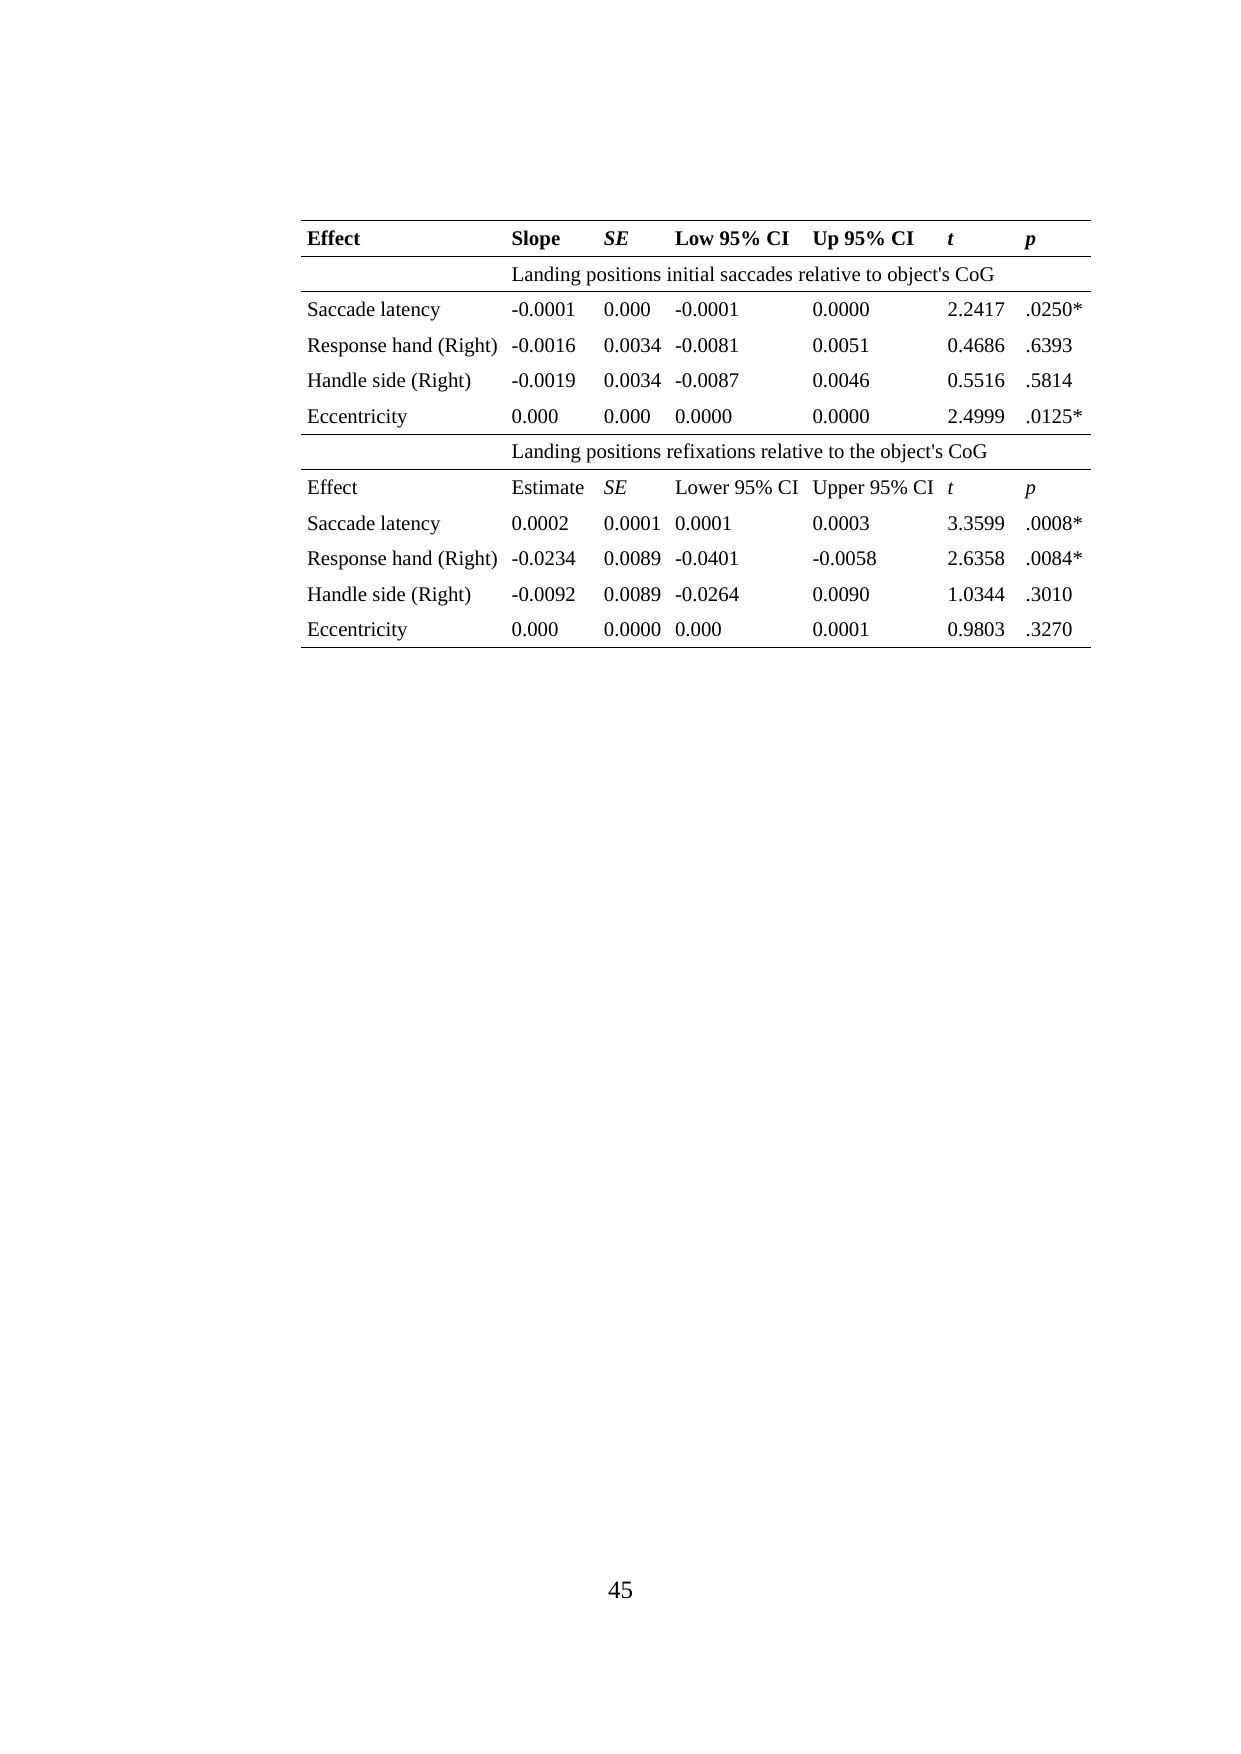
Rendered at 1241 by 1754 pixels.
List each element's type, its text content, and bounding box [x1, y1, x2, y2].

table_cell 0.9803 [942, 611, 1019, 647]
table_cell .3010 [1020, 576, 1091, 611]
table_header Up 95% CI [806, 221, 942, 256]
table_cell 0.0002 [506, 505, 598, 540]
table_cell 1.0344 [942, 576, 1019, 611]
table_cell [301, 257, 506, 291]
table_cell Handle side (Right) [301, 576, 506, 611]
table_cell 0.0034 [598, 363, 669, 398]
table_cell 0.5516 [942, 363, 1019, 398]
table_cell 0.0034 [598, 327, 669, 362]
table_header SE [598, 221, 669, 256]
table_header p [1020, 221, 1091, 256]
table_cell Landing positions refixations relative to the object's CoG [506, 435, 1091, 469]
table_cell 2.2417 [942, 292, 1019, 327]
table_cell Saccade latency [301, 292, 506, 327]
table_cell Response hand (Right) [301, 327, 506, 362]
table_cell 0.0046 [806, 363, 942, 398]
table_cell 0.0000 [806, 292, 942, 327]
table_cell -0.0401 [669, 540, 806, 576]
table_cell p [1020, 470, 1091, 505]
table_cell 0.000 [598, 398, 669, 433]
table_cell 0.0001 [598, 505, 669, 540]
table_cell .5814 [1020, 363, 1091, 398]
table_cell 0.000 [506, 611, 598, 647]
table_cell -0.0092 [506, 576, 598, 611]
table_cell 0.0000 [806, 398, 942, 433]
table_cell 0.0001 [669, 505, 806, 540]
table_cell -0.0234 [506, 540, 598, 576]
table_cell .0008* [1020, 505, 1091, 540]
table_cell Saccade latency [301, 505, 506, 540]
table_cell 2.6358 [942, 540, 1019, 576]
table_cell Response hand (Right) [301, 540, 506, 576]
table_cell Effect [301, 470, 506, 505]
table_cell .6393 [1020, 327, 1091, 362]
table_cell Landing positions initial saccades relative to object's CoG [506, 257, 1091, 291]
table_cell [301, 435, 506, 469]
table_header t [942, 221, 1019, 256]
table_cell -0.0001 [506, 292, 598, 327]
table_cell .0250* [1020, 292, 1091, 327]
table_cell 0.000 [598, 292, 669, 327]
table_cell -0.0016 [506, 327, 598, 362]
table_cell 0.0000 [598, 611, 669, 647]
table_cell -0.0081 [669, 327, 806, 362]
table_cell .0084* [1020, 540, 1091, 576]
table_cell Lower 95% CI [669, 470, 806, 505]
table_cell Handle side (Right) [301, 363, 506, 398]
table_cell 2.4999 [942, 398, 1019, 433]
table_cell 3.3599 [942, 505, 1019, 540]
table_cell .3270 [1020, 611, 1091, 647]
table_cell 0.0051 [806, 327, 942, 362]
table_cell -0.0001 [669, 292, 806, 327]
table_cell Eccentricity [301, 398, 506, 433]
table_cell 0.0000 [669, 398, 806, 433]
table_cell SE [598, 470, 669, 505]
table_cell Upper 95% CI [806, 470, 942, 505]
table_cell 0.0090 [806, 576, 942, 611]
table_cell 0.0001 [806, 611, 942, 647]
table_cell 0.0089 [598, 540, 669, 576]
table_header Slope [506, 221, 598, 256]
table_cell Eccentricity [301, 611, 506, 647]
table_cell 0.4686 [942, 327, 1019, 362]
table_cell 0.0089 [598, 576, 669, 611]
table_cell -0.0264 [669, 576, 806, 611]
table_cell Estimate [506, 470, 598, 505]
table_cell -0.0087 [669, 363, 806, 398]
table_header Low 95% CI [669, 221, 806, 256]
table_cell 0.0003 [806, 505, 942, 540]
table_cell 0.000 [669, 611, 806, 647]
table_cell 0.000 [506, 398, 598, 433]
table_cell t [942, 470, 1019, 505]
table_cell .0125* [1020, 398, 1091, 433]
table_cell -0.0058 [806, 540, 942, 576]
table_header Effect [301, 221, 506, 256]
table_cell -0.0019 [506, 363, 598, 398]
